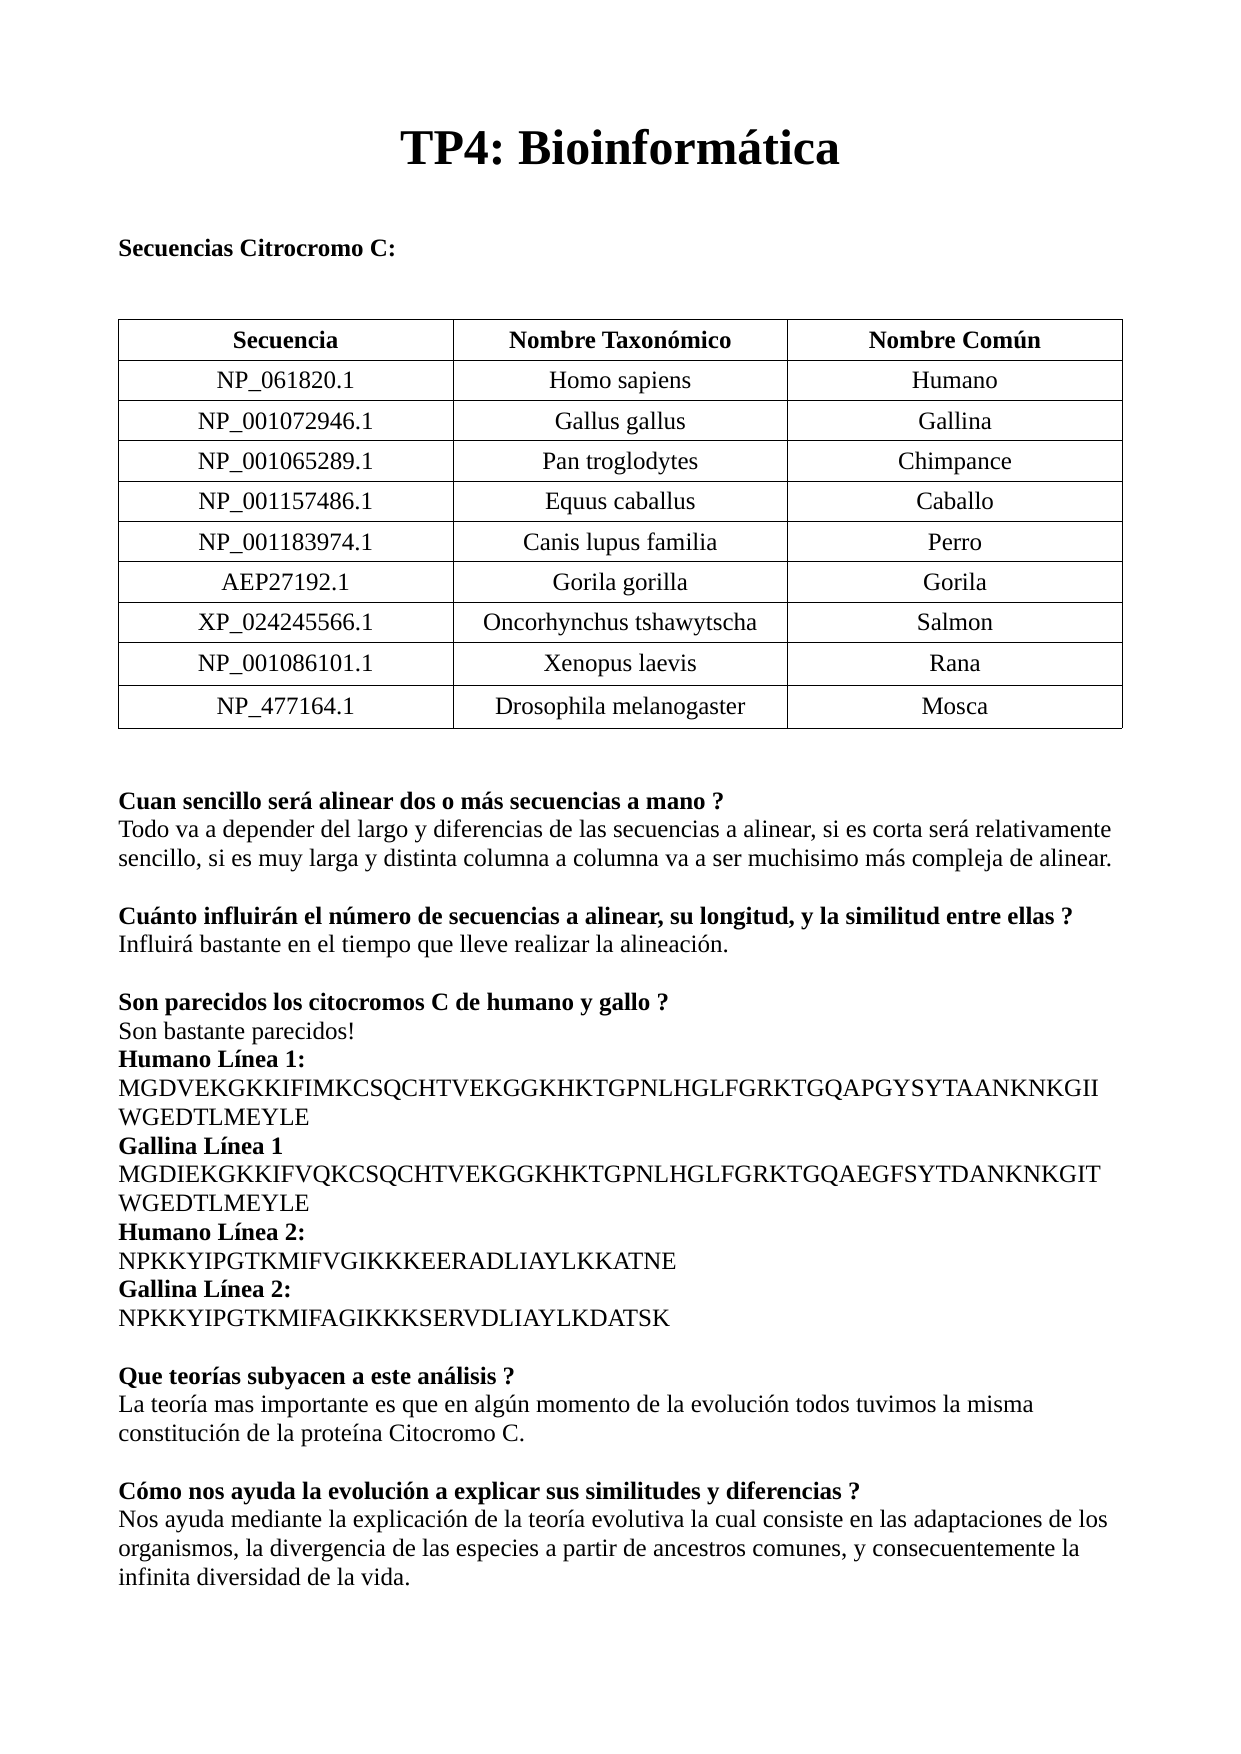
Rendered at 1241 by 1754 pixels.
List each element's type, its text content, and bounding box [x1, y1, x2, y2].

table_cell NP_477164.1 [119, 686, 453, 728]
table_cell Humano [788, 361, 1122, 400]
table_cell NP_001183974.1 [119, 522, 453, 561]
text Que teorías subyacen a este análisis ? [118, 1361, 1122, 1389]
table_cell Mosca [788, 686, 1122, 728]
table_cell Chimpance [788, 441, 1122, 481]
table_cell NP_061820.1 [119, 361, 453, 400]
text Cómo nos ayuda la evolución a explicar sus similitudes y diferencias ? [118, 1476, 1122, 1504]
text Nos ayuda mediante la explicación de la teoría evolutiva la cual consiste en las adaptaciones de los organismos, la divergencia de las especies a partir de ancestros comunes, y consecuentemente la infinita diversidad de la vida. [118, 1504, 1122, 1591]
table_cell NP_001157486.1 [119, 482, 453, 521]
text NPKKYIPGTKMIFVGIKKKEERADLIAYLKKATNE [118, 1246, 1122, 1274]
text Son bastante parecidos! [118, 1016, 1122, 1044]
table_cell Xenopus laevis [454, 643, 787, 685]
text NPKKYIPGTKMIFAGIKKKSERVDLIAYLKDATSK [118, 1303, 1122, 1332]
table_cell Homo sapiens [454, 361, 787, 400]
table_cell NP_001086101.1 [119, 643, 453, 685]
table_cell Gallus gallus [454, 401, 787, 440]
table_header Nombre Común [788, 320, 1122, 360]
table_cell Rana [788, 643, 1122, 685]
table_cell Gallina [788, 401, 1122, 440]
text Humano Línea 1: [118, 1044, 1122, 1073]
table_cell Drosophila melanogaster [454, 686, 787, 728]
text MGDIEKGKKIFVQKCSQCHTVEKGGKHKTGPNLHGLFGRKTGQAEGFSYTDANKNKGITWGEDTLMEYLE [118, 1159, 1122, 1217]
table_cell Gorila gorilla [454, 562, 787, 602]
table_cell Oncorhynchus tshawytscha [454, 603, 787, 642]
table_cell NP_001065289.1 [119, 441, 453, 481]
table_cell Canis lupus familia [454, 522, 787, 561]
table_cell NP_001072946.1 [119, 401, 453, 440]
table_cell XP_024245566.1 [119, 603, 453, 642]
table_cell Perro [788, 522, 1122, 561]
text Todo va a depender del largo y diferencias de las secuencias a alinear, si es corta será relativamente sencillo, si es muy larga y distinta columna a columna va a ser muchisimo más compleja de alinear. [118, 814, 1122, 872]
text Influirá bastante en el tiempo que lleve realizar la alineación. [118, 929, 1122, 958]
text Humano Línea 2: [118, 1217, 1122, 1246]
table_header Nombre Taxonómico [454, 320, 787, 360]
text Son parecidos los citocromos C de humano y gallo ? [118, 987, 1122, 1016]
text Cuan sencillo será alinear dos o más secuencias a mano ? [118, 786, 1122, 814]
table_cell Gorila [788, 562, 1122, 602]
text Gallina Línea 2: [118, 1274, 1122, 1303]
text Cuánto influirán el número de secuencias a alinear, su longitud, y la similitud entre ellas ? [118, 901, 1122, 929]
table_cell Salmon [788, 603, 1122, 642]
text La teoría mas importante es que en algún momento de la evolución todos tuvimos la misma constitución de la proteína Citocromo C. [118, 1389, 1122, 1447]
table_cell AEP27192.1 [119, 562, 453, 602]
table_cell Caballo [788, 482, 1122, 521]
table_header Secuencia [119, 320, 453, 360]
table_cell Equus caballus [454, 482, 787, 521]
table_cell Pan troglodytes [454, 441, 787, 481]
text Secuencias Citrocromo C: [118, 233, 1122, 262]
text MGDVEKGKKIFIMKCSQCHTVEKGGKHKTGPNLHGLFGRKTGQAPGYSYTAANKNKGIIWGEDTLMEYLE [118, 1073, 1122, 1131]
text Gallina Línea 1 [118, 1131, 1122, 1159]
text TP4: Bioinformática [118, 118, 1122, 176]
